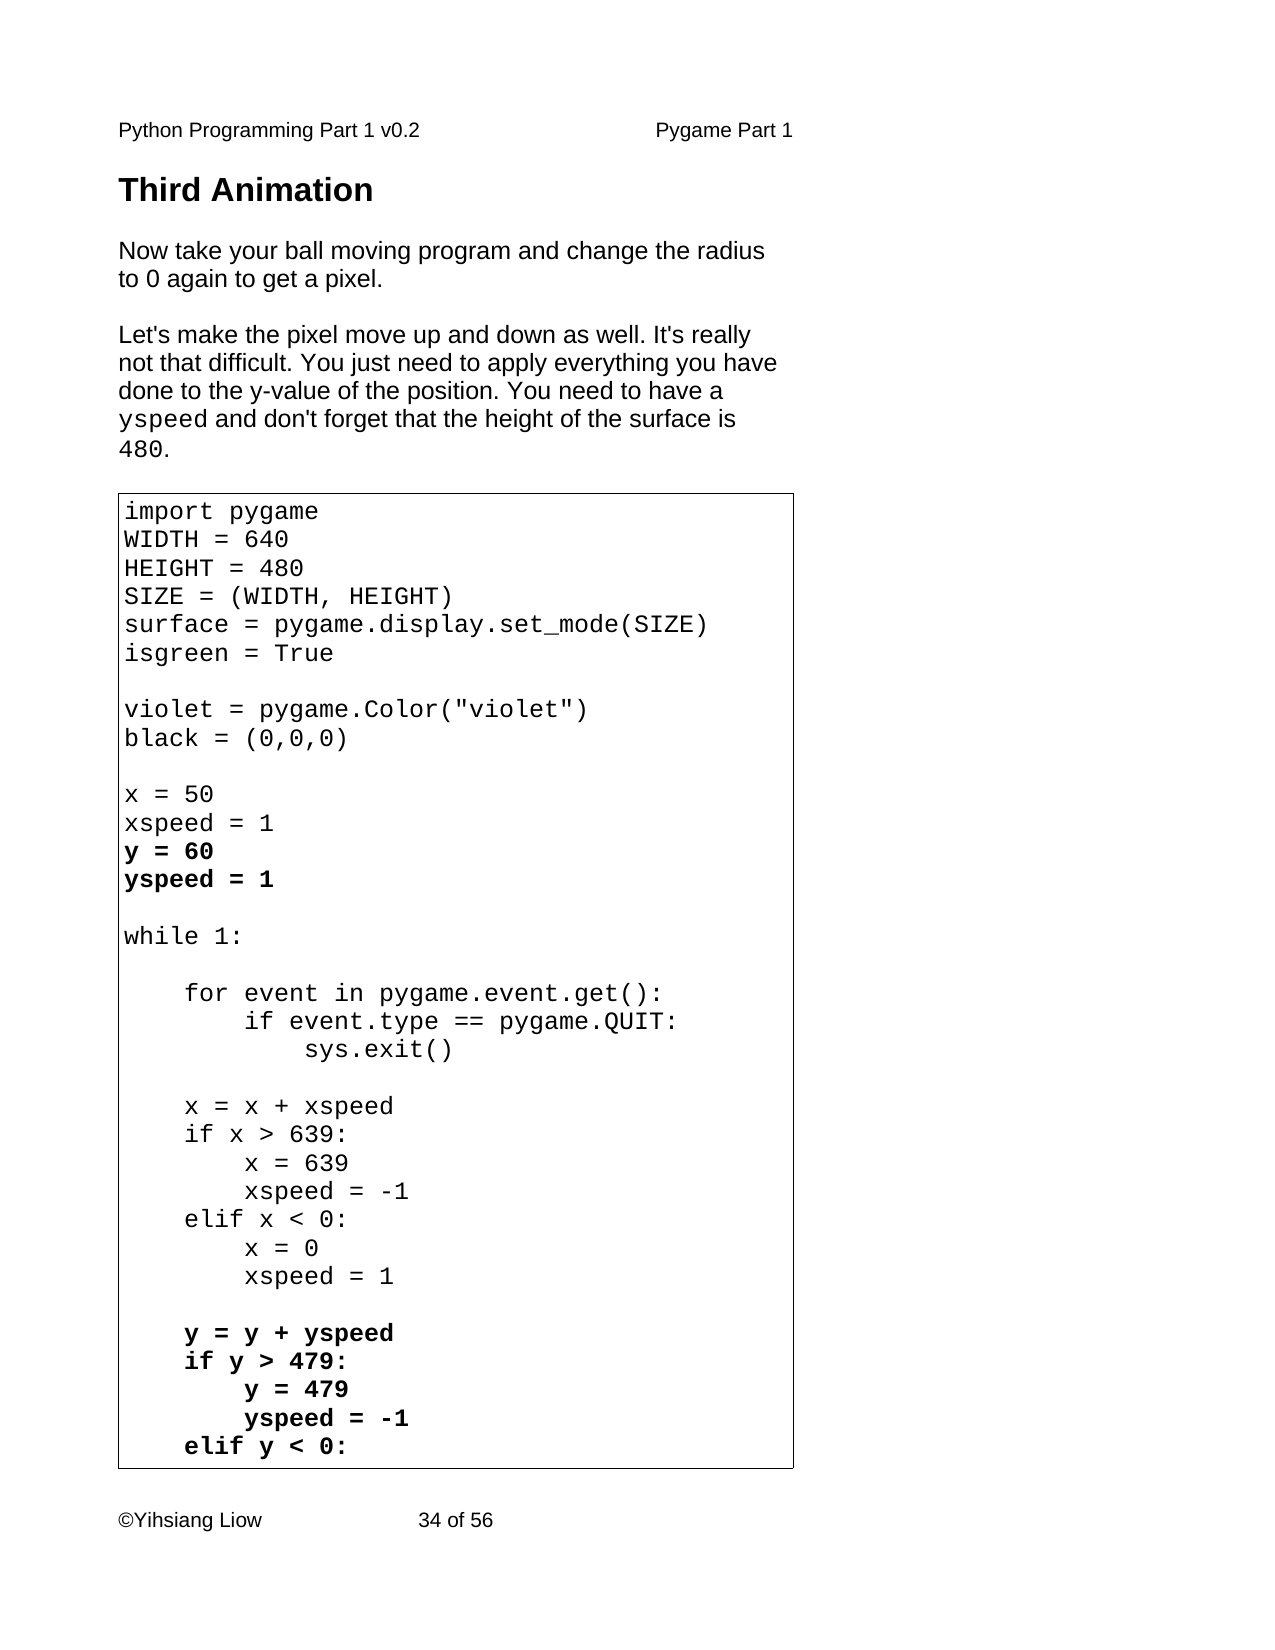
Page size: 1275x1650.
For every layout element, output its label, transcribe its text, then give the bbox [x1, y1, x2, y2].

table_header import pygame WIDTH = 640 HEIGHT = 480 SIZE = (WIDTH, HEIGHT) surface = pygame.display.set_mode(SIZE) isgreen = True violet = pygame.Color("violet") black = (0,0,0) x = 50 xspeed = 1 y = 60 yspeed = 1 while 1: for event in pygame.event.get(): if event.type == pygame.QUIT: sys.exit() x = x + xspeed if x > 639: x = 639 xspeed = -1 elif x < 0: x = 0 xspeed = 1 y = y + yspeed if y > 479: y = 479 yspeed = -1 elif y < 0: [119, 494, 793, 1468]
text Let's make the pixel move up and down as well. It's really not that difficult. You just need to apply everything you have done to the y-value of the position. You need to have a yspeed and don't forget that the height of the surface is 480. [118, 321, 793, 464]
text Third Animation [118, 171, 793, 208]
text Now take your ball moving program and change the radius to 0 again to get a pixel. [118, 236, 793, 292]
